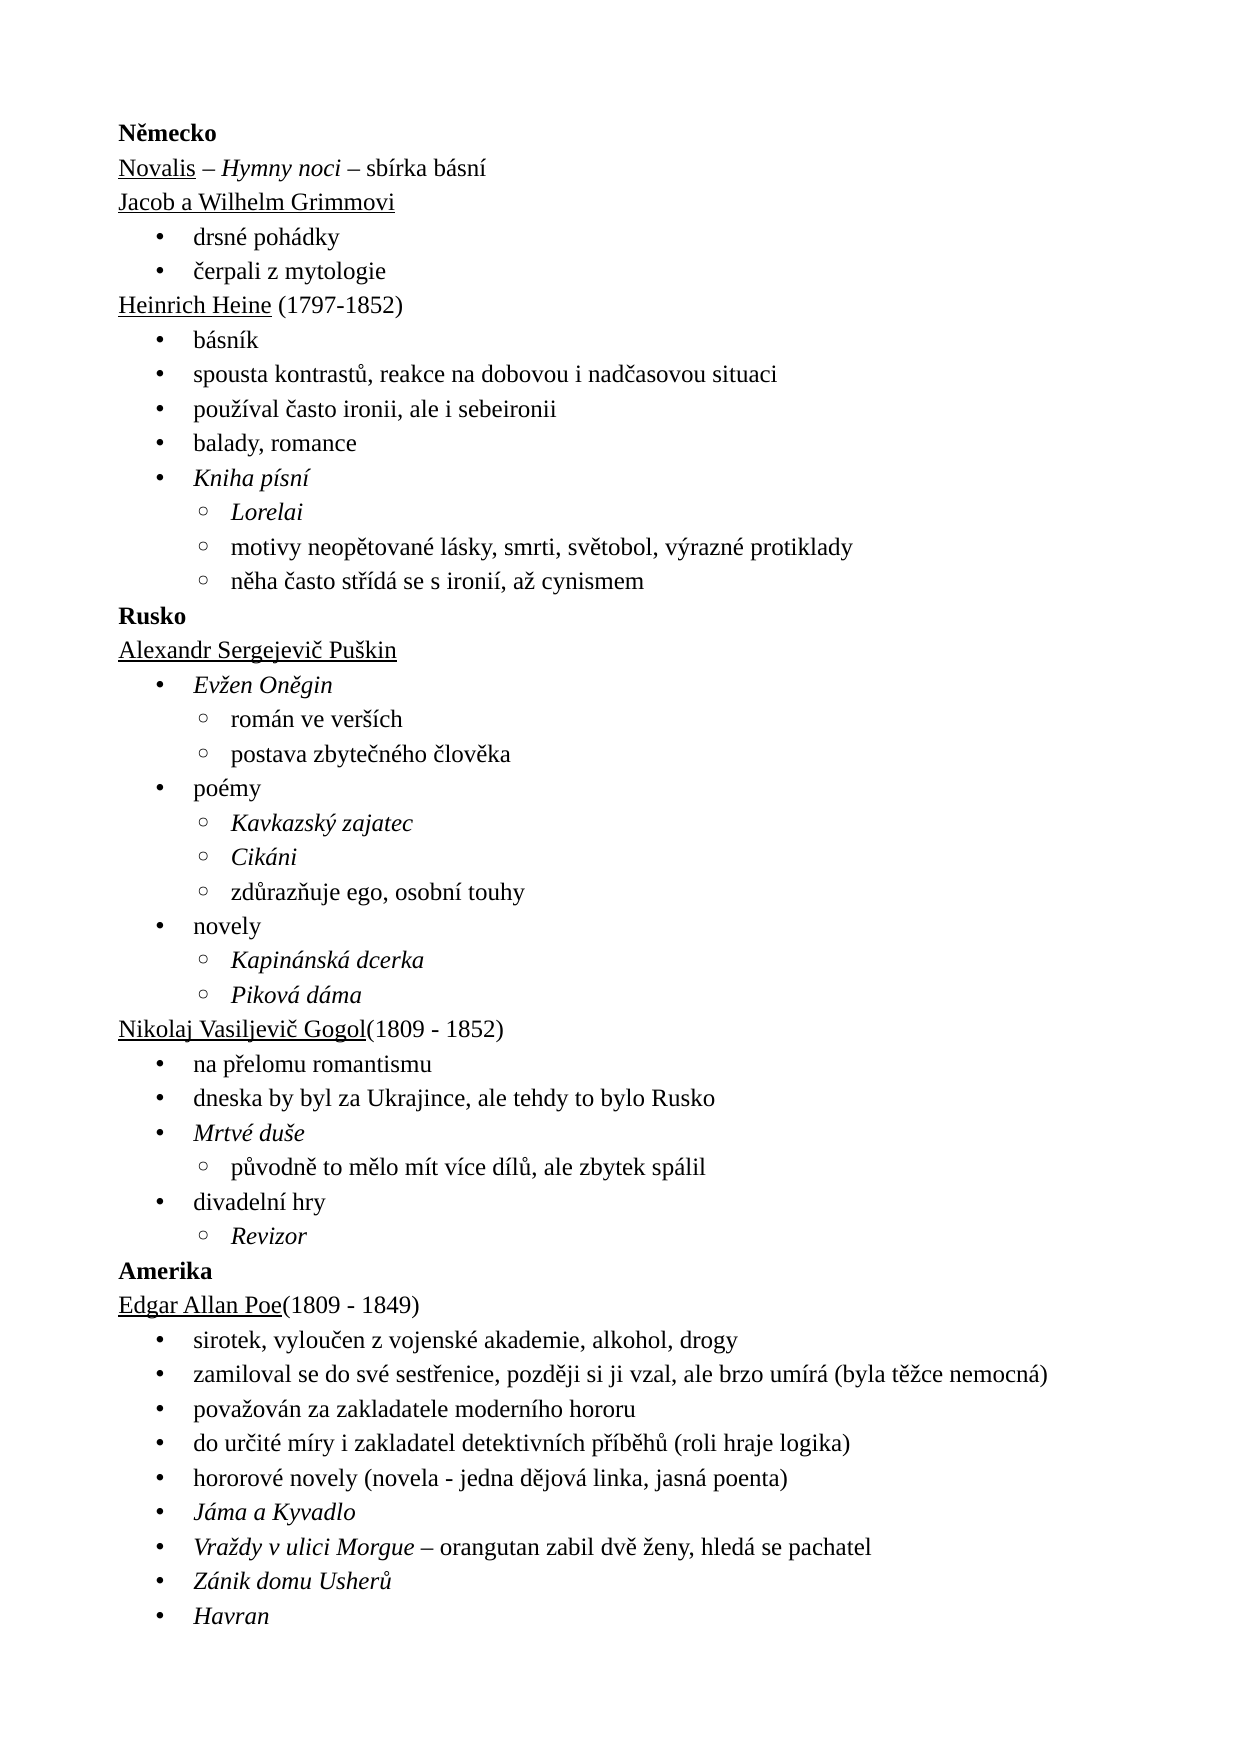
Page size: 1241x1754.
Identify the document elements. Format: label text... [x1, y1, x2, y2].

list Piková dáma [193, 980, 1122, 1009]
text Jacob a Wilhelm Grimmovi [118, 187, 1122, 216]
list původně to mělo mít více dílů, ale zbytek spálil [193, 1152, 1122, 1181]
list postava zbytečného člověka [193, 739, 1122, 767]
list básník [156, 325, 1122, 354]
list zamiloval se do své sestřenice, později si ji vzal, ale brzo umírá (byla těžce nemocná) [156, 1359, 1122, 1388]
list Mrtvé duše [156, 1118, 1122, 1147]
text Německo [118, 118, 1122, 147]
list Kniha písní [156, 463, 1122, 492]
list Revizor [193, 1221, 1122, 1250]
list Lorelai [193, 497, 1122, 526]
list motivy neopětované lásky, smrti, světobol, výrazné protiklady [193, 532, 1122, 561]
list novely [156, 911, 1122, 940]
list Cikáni [193, 842, 1122, 871]
list čerpali z mytologie [156, 256, 1122, 285]
list na přelomu romantismu [156, 1049, 1122, 1078]
list Jáma a Kyvadlo [156, 1497, 1122, 1526]
list Zánik domu Usherů [156, 1566, 1122, 1595]
list sirotek, vyloučen z vojenské akademie, alkohol, drogy [156, 1325, 1122, 1354]
list něha často střídá se s ironií, až cynismem [193, 566, 1122, 595]
list Havran [156, 1601, 1122, 1629]
text Heinrich Heine (1797‐1852) [118, 291, 1122, 319]
list považován za zakladatele moderního hororu [156, 1394, 1122, 1423]
list používal často ironii, ale i sebeironii [156, 394, 1122, 423]
list poémy [156, 773, 1122, 802]
list spousta kontrastů, reakce na dobovou i nadčasovou situaci [156, 359, 1122, 388]
list Evžen Oněgin [156, 670, 1122, 698]
list do určité míry i zakladatel detektivních příběhů (roli hraje logika) [156, 1428, 1122, 1457]
text Nikolaj Vasiljevič Gogol(1809 ‐ 1852) [118, 1014, 1122, 1043]
list Kapinánská dcerka [193, 946, 1122, 974]
text Novalis – Hymny noci – sbírka básní [118, 153, 1122, 181]
list hororové novely (novela ‐ jedna dějová linka, jasná poenta) [156, 1463, 1122, 1492]
list divadelní hry [156, 1187, 1122, 1216]
text Edgar Allan Poe(1809 ‐ 1849) [118, 1290, 1122, 1319]
list zdůrazňuje ego, osobní touhy [193, 877, 1122, 905]
list balady, romance [156, 428, 1122, 457]
text Alexandr Sergejevič Puškin [118, 635, 1122, 664]
text Amerika [118, 1256, 1122, 1285]
list dneska by byl za Ukrajince, ale tehdy to bylo Rusko [156, 1083, 1122, 1112]
list román ve verších [193, 704, 1122, 733]
list drsné pohádky [156, 222, 1122, 250]
text Rusko [118, 601, 1122, 629]
list Vraždy v ulici Morgue – orangutan zabil dvě ženy, hledá se pachatel [156, 1532, 1122, 1561]
list Kavkazský zajatec [193, 808, 1122, 836]
